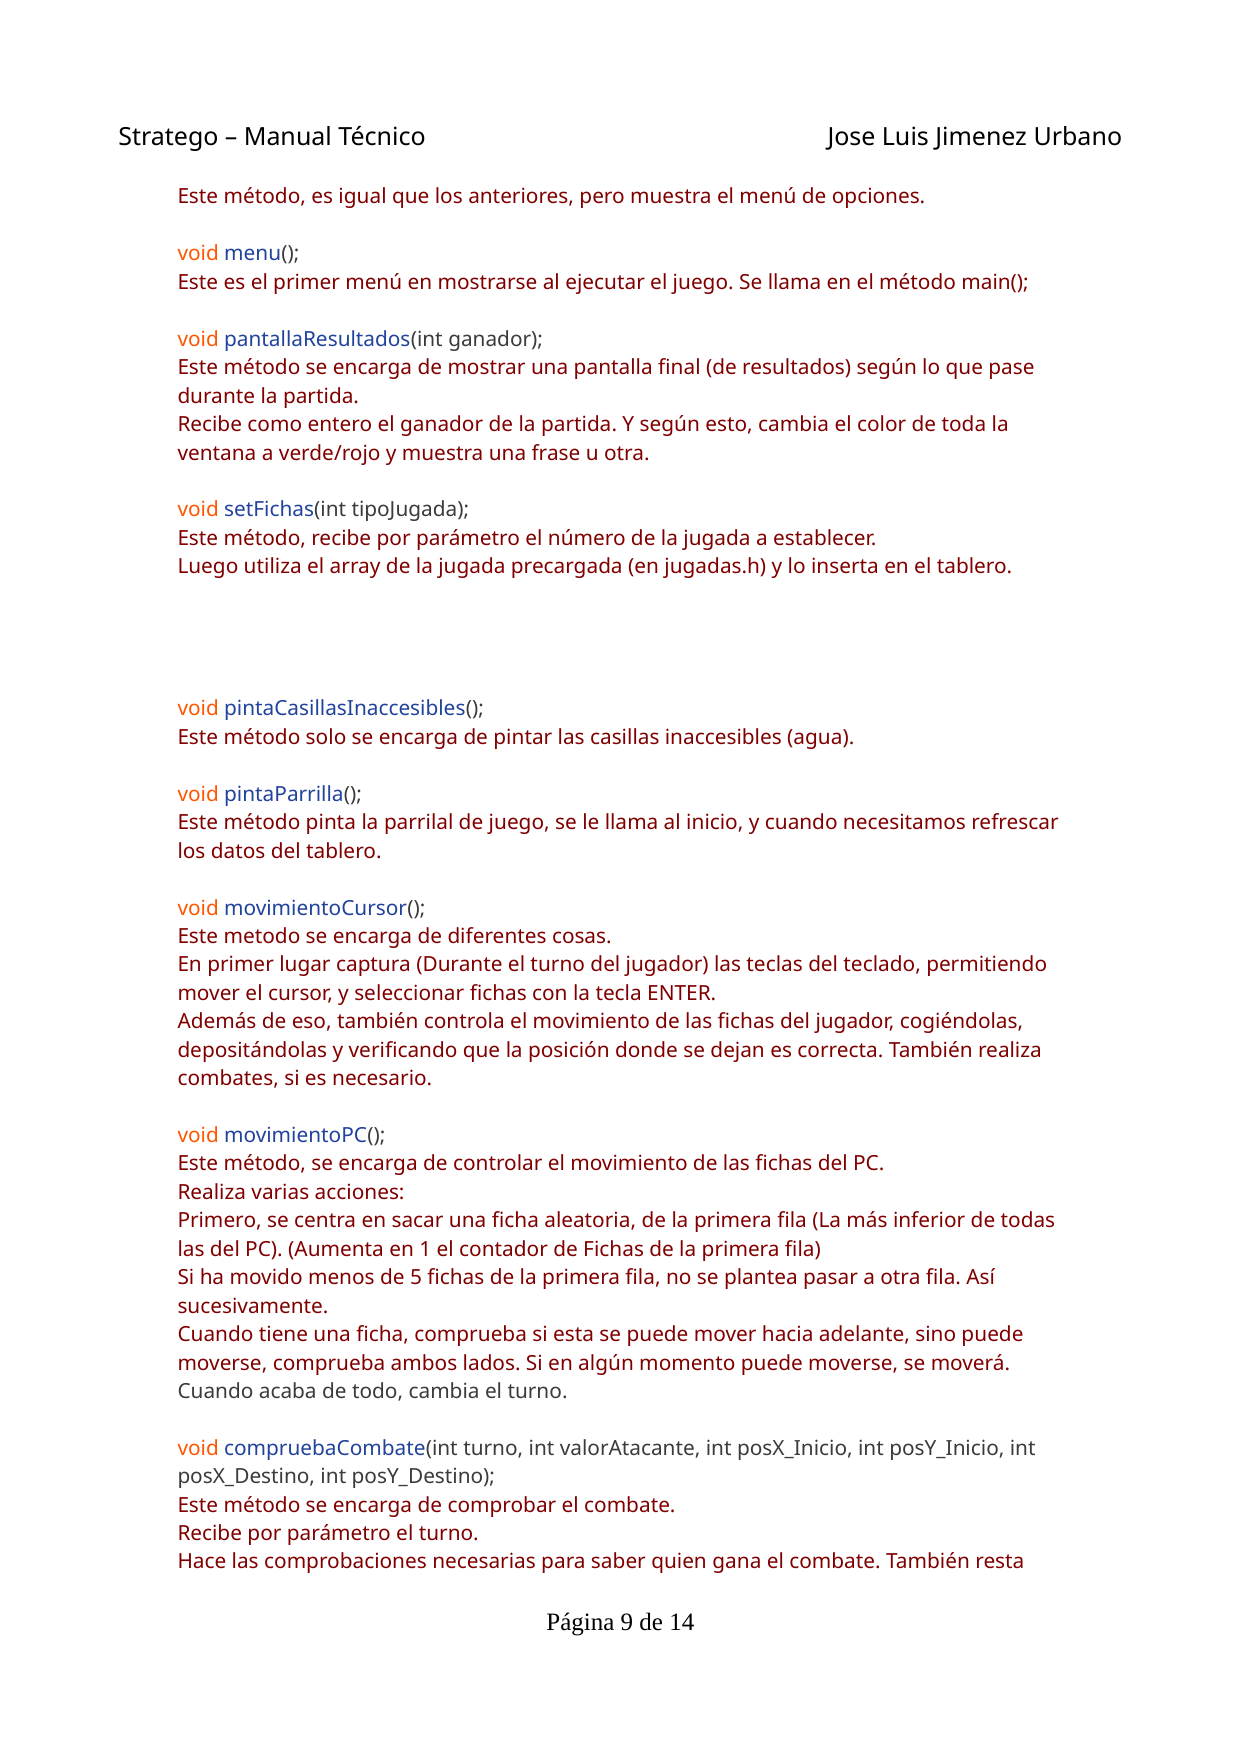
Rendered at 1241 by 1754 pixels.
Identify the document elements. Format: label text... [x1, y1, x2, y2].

text Recibe por parámetro el turno. [177, 1518, 1063, 1547]
text Realiza varias acciones: [177, 1177, 1063, 1205]
text Este método, se encarga de controlar el movimiento de las fichas del PC. [177, 1148, 1063, 1177]
text void compruebaCombate(int turno, int valorAtacante, int posX_Inicio, int posY_Inicio, int posX_Destino, int posY_Destino); [177, 1433, 1063, 1490]
text void menu(); [177, 238, 1063, 267]
text Hace las comprobaciones necesarias para saber quien gana el combate. También resta [177, 1547, 1063, 1575]
text Cuando tiene una ficha, comprueba si esta se puede mover hacia adelante, sino puede moverse, comprueba ambos lados. Si en algún momento puede moverse, se moverá. [177, 1319, 1063, 1376]
text void pantallaResultados(int ganador); [177, 324, 1063, 352]
text void setFichas(int tipoJugada); [177, 494, 1063, 523]
text void movimientoCursor(); [177, 893, 1063, 921]
text Recibe como entero el ganador de la partida. Y según esto, cambia el color de toda la ventana a verde/rojo y muestra una frase u otra. [177, 409, 1063, 466]
text Este método pinta la parrilal de juego, se le llama al inicio, y cuando necesitamos refrescar los datos del tablero. [177, 807, 1063, 864]
text Además de eso, también controla el movimiento de las fichas del jugador, cogiéndolas, depositándolas y verificando que la posición donde se dejan es correcta. También realiza combates, si es necesario. [177, 1006, 1063, 1092]
text void pintaParrilla(); [177, 779, 1063, 807]
text Este metodo se encarga de diferentes cosas. [177, 921, 1063, 949]
text Este método, recibe por parámetro el número de la jugada a establecer. [177, 523, 1063, 551]
text En primer lugar captura (Durante el turno del jugador) las teclas del teclado, permitiendo mover el cursor, y seleccionar fichas con la tecla ENTER. [177, 949, 1063, 1006]
text Este método se encarga de mostrar una pantalla final (de resultados) según lo que pase durante la partida. [177, 352, 1063, 409]
text Luego utiliza el array de la jugada precargada (en jugadas.h) y lo inserta en el tablero. [177, 551, 1063, 580]
text Si ha movido menos de 5 fichas de la primera fila, no se plantea pasar a otra fila. Así sucesivamente. [177, 1262, 1063, 1319]
text void movimientoPC(); [177, 1120, 1063, 1148]
text Este es el primer menú en mostrarse al ejecutar el juego. Se llama en el método main(); [177, 267, 1063, 295]
text Este método solo se encarga de pintar las casillas inaccesibles (agua). [177, 722, 1063, 750]
text void pintaCasillasInaccesibles(); [177, 693, 1063, 722]
text Primero, se centra en sacar una ficha aleatoria, de la primera fila (La más inferior de todas las del PC). (Aumenta en 1 el contador de Fichas de la primera fila) [177, 1205, 1063, 1262]
text Este método se encarga de comprobar el combate. [177, 1490, 1063, 1518]
text Este método, es igual que los anteriores, pero muestra el menú de opciones. [177, 182, 1063, 210]
text Cuando acaba de todo, cambia el turno. [177, 1376, 1063, 1404]
